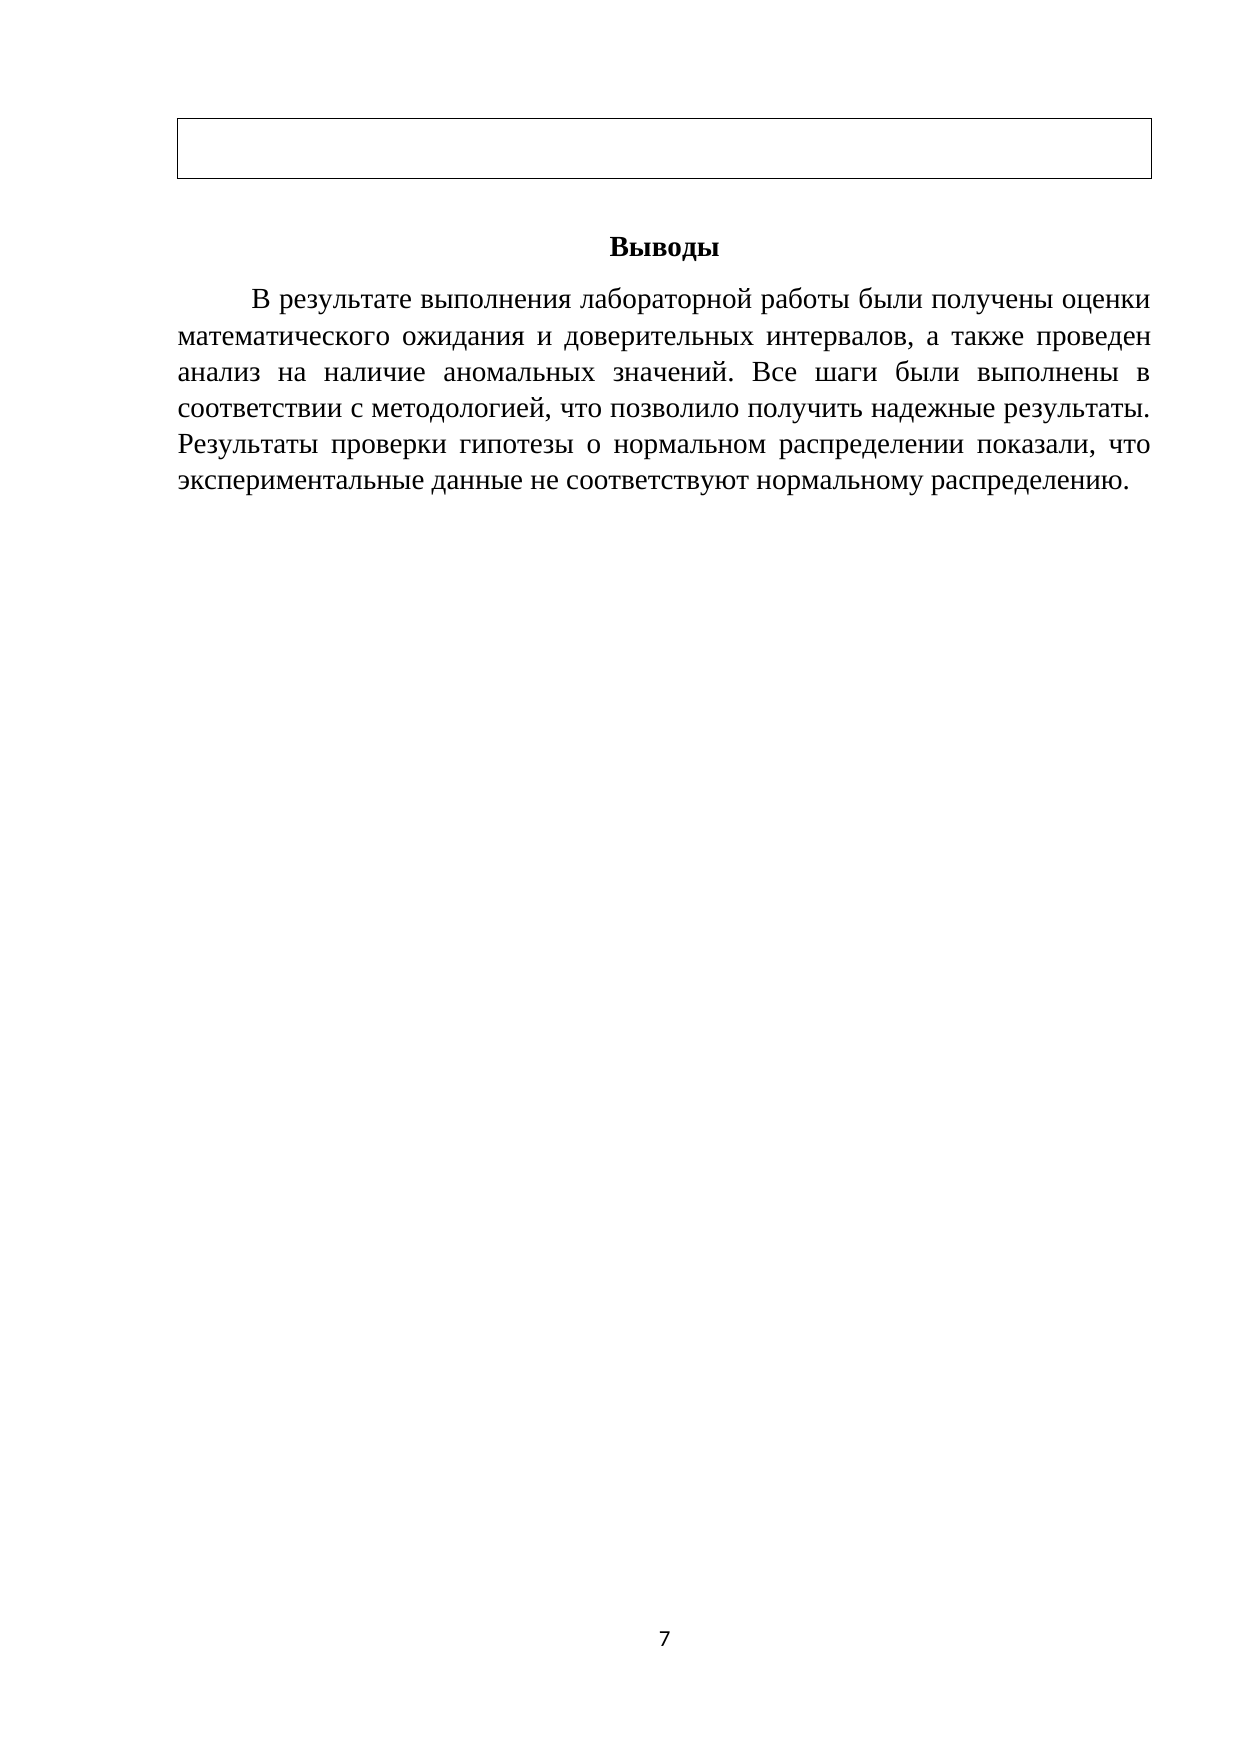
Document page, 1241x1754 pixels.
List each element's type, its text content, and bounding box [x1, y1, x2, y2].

table_header [178, 119, 1151, 177]
text Выводы [177, 229, 1152, 262]
text В результате выполнения лабораторной работы были получены оценки математического ожидания и доверительных интервалов, а также проведен анализ на наличие аномальных значений. Все шаги были выполнены в соответствии с методологией, что позволило получить надежные результаты. Результаты проверки гипотезы о нормальном распределении показали, что экспериментальные данные не соответствуют нормальному распределению. [177, 282, 1152, 496]
